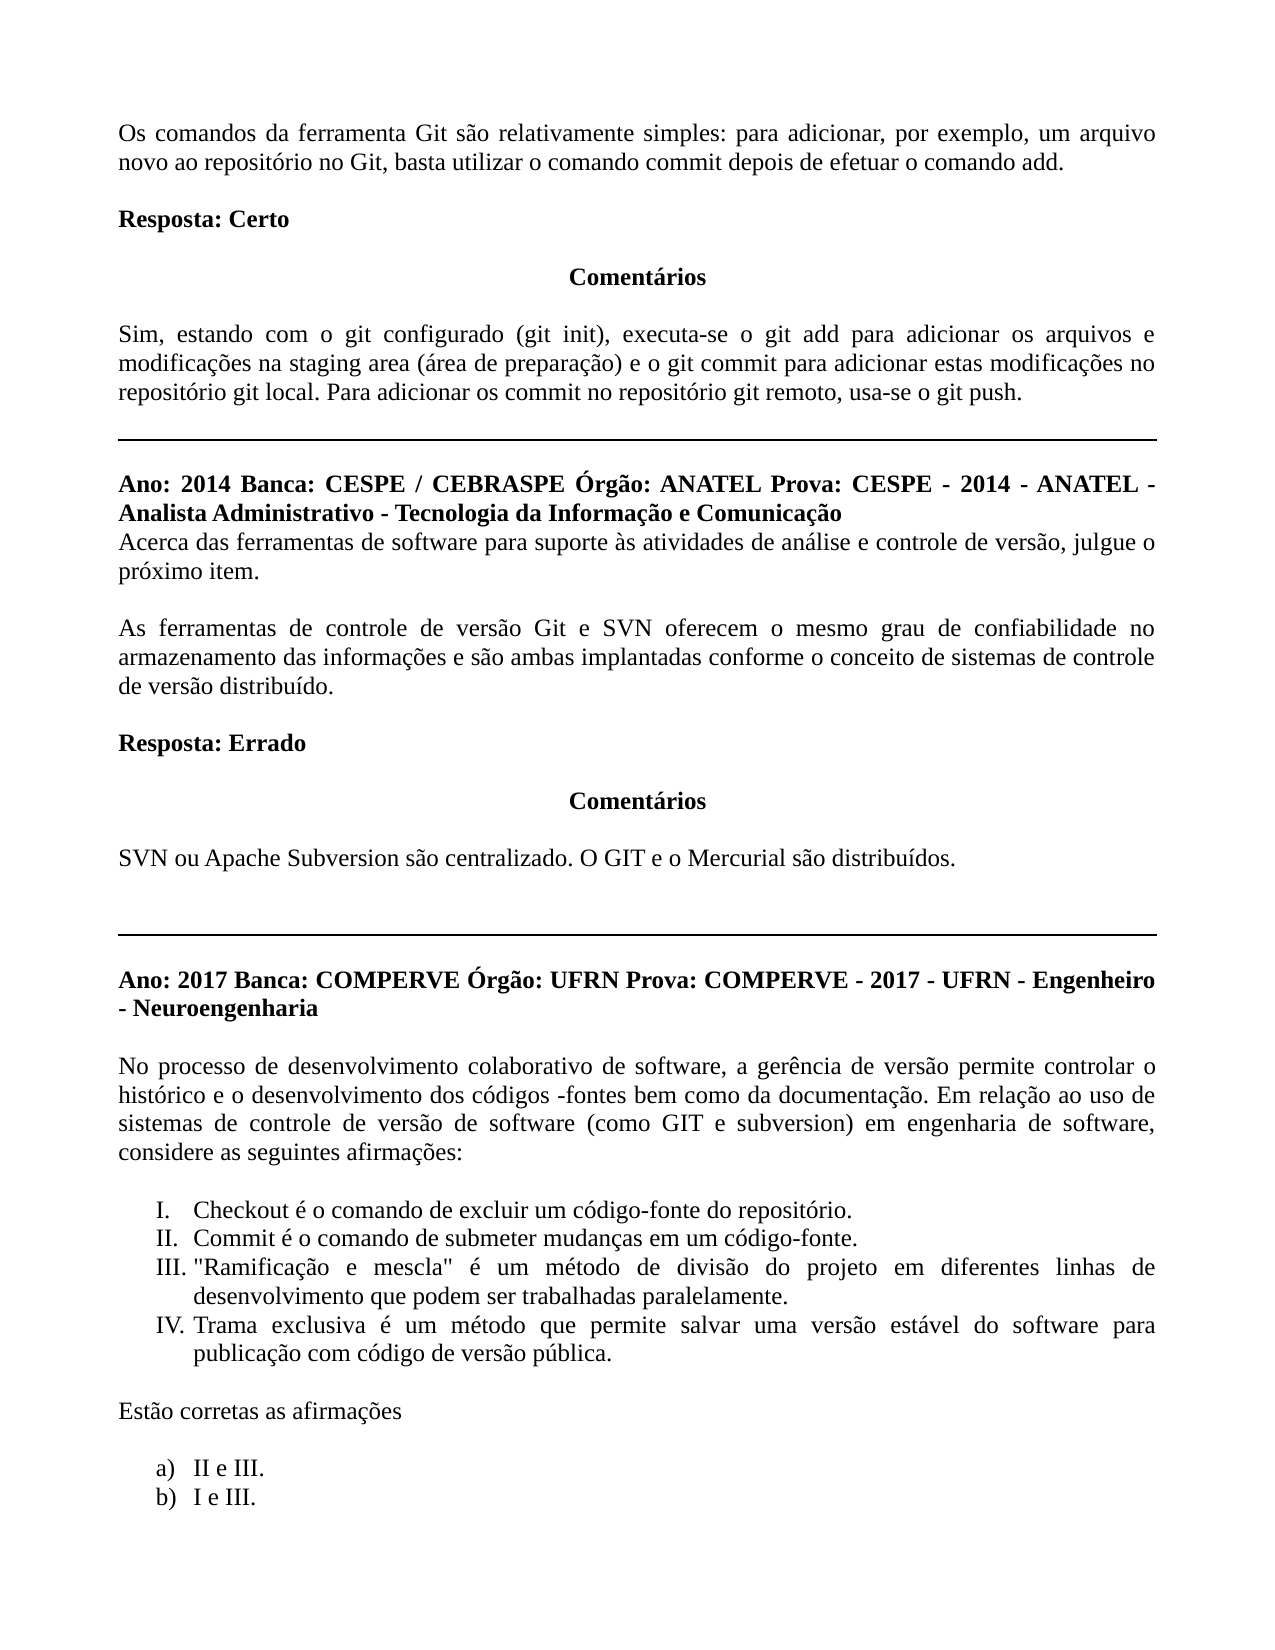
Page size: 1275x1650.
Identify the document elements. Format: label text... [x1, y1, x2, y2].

text As ferramentas de controle de versão Git e SVN oferecem o mesmo grau de confiabilidade no armazenamento das informações e são ambas implantadas conforme o conceito de sistemas de controle de versão distribuído. [118, 613, 1157, 699]
text Resposta: Certo [118, 204, 1157, 233]
list Trama exclusiva é um método que permite salvar uma versão estável do software para publicação com código de versão pública. [156, 1310, 1157, 1367]
text Os comandos da ferramenta Git são relativamente simples: para adicionar, por exemplo, um arquivo novo ao repositório no Git, basta utilizar o comando commit depois de efetuar o comando add. [118, 118, 1157, 176]
text Acerca das ferramentas de software para suporte às atividades de análise e controle de versão, julgue o próximo item. [118, 527, 1157, 584]
list "Ramificação e mescla" é um método de divisão do projeto em diferentes linhas de desenvolvimento que podem ser trabalhadas paralelamente. [156, 1252, 1157, 1310]
list Checkout é o comando de excluir um código-fonte do repositório. [156, 1195, 1157, 1223]
text Sim, estando com o git configurado (git init), executa-se o git add para adicionar os arquivos e modificações na staging area (área de preparação) e o git commit para adicionar estas modificações no repositório git local. Para adicionar os commit no repositório git remoto, usa-se o git push. [118, 319, 1157, 406]
list II e III. [156, 1453, 1157, 1482]
text Comentários [118, 786, 1157, 814]
text Ano: 2017 Banca: COMPERVE Órgão: UFRN Prova: COMPERVE - 2017 - UFRN - Engenheiro - Neuroengenharia [118, 965, 1157, 1022]
text Estão corretas as afirmações [118, 1396, 1157, 1425]
text Comentários [118, 262, 1157, 291]
list I e III. [156, 1482, 1157, 1511]
list Commit é o comando de submeter mudanças em um código-fonte. [156, 1223, 1157, 1252]
text Resposta: Errado [118, 728, 1157, 757]
text Ano: 2014 Banca: CESPE / CEBRASPE Órgão: ANATEL Prova: CESPE - 2014 - ANATEL - Analista Administrativo - Tecnologia da Informação e Comunicação [118, 469, 1157, 527]
text No processo de desenvolvimento colaborativo de software, a gerência de versão permite controlar o histórico e o desenvolvimento dos códigos -fontes bem como da documentação. Em relação ao uso de sistemas de controle de versão de software (como GIT e subversion) em engenharia de software, considere as seguintes afirmações: [118, 1051, 1157, 1166]
text SVN ou Apache Subversion são centralizado. O GIT e o Mercurial são distribuídos. [118, 843, 1157, 872]
